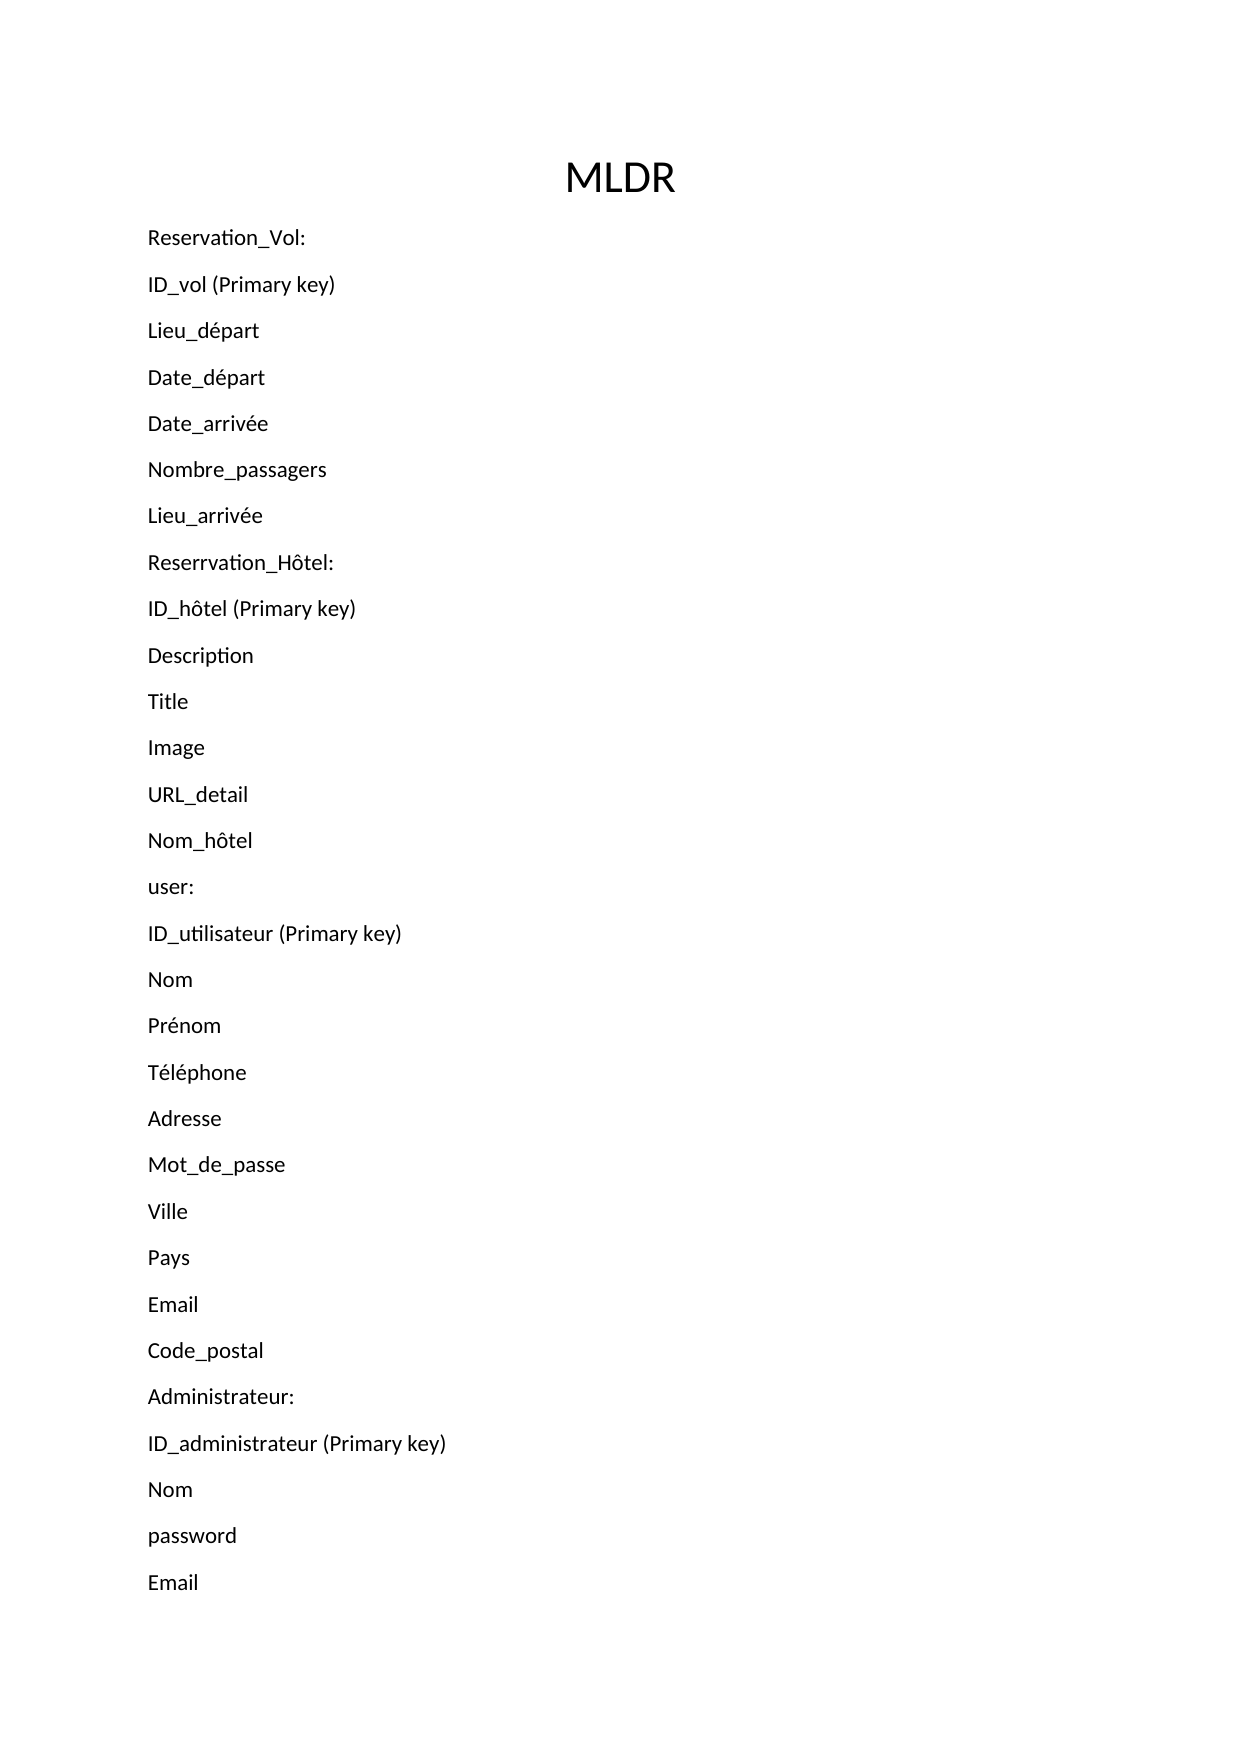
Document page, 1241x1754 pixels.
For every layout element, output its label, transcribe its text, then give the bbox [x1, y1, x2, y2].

text Mot_de_passe [148, 1151, 1093, 1179]
text Image [148, 733, 1093, 761]
text Pays [148, 1243, 1093, 1271]
text Adresse [148, 1104, 1093, 1132]
text Prénom [148, 1012, 1093, 1039]
text MLDR [148, 148, 1093, 203]
text URL_detail [148, 780, 1093, 808]
text Title [148, 687, 1093, 715]
text user: [148, 872, 1093, 901]
text ID_hôtel (Primary key) [148, 594, 1093, 622]
text Ville [148, 1197, 1093, 1225]
text Lieu_départ [148, 316, 1093, 344]
text Description [148, 641, 1093, 669]
text Nombre_passagers [148, 455, 1093, 483]
text Nom [148, 965, 1093, 993]
text Reserrvation_Hôtel: [148, 548, 1093, 576]
text Date_arrivée [148, 409, 1093, 437]
text Nom [148, 1475, 1093, 1503]
text ID_utilisateur (Primary key) [148, 919, 1093, 947]
text Téléphone [148, 1058, 1093, 1086]
text ID_administrateur (Primary key) [148, 1429, 1093, 1457]
text password [148, 1521, 1093, 1549]
text Email [148, 1568, 1093, 1596]
text Lieu_arrivée [148, 502, 1093, 530]
text ID_vol (Primary key) [148, 270, 1093, 298]
text Code_postal [148, 1336, 1093, 1364]
text Nom_hôtel [148, 826, 1093, 854]
text Reservation_Vol: [148, 223, 1093, 252]
text Date_départ [148, 363, 1093, 391]
text Administrateur: [148, 1382, 1093, 1410]
text Email [148, 1290, 1093, 1318]
